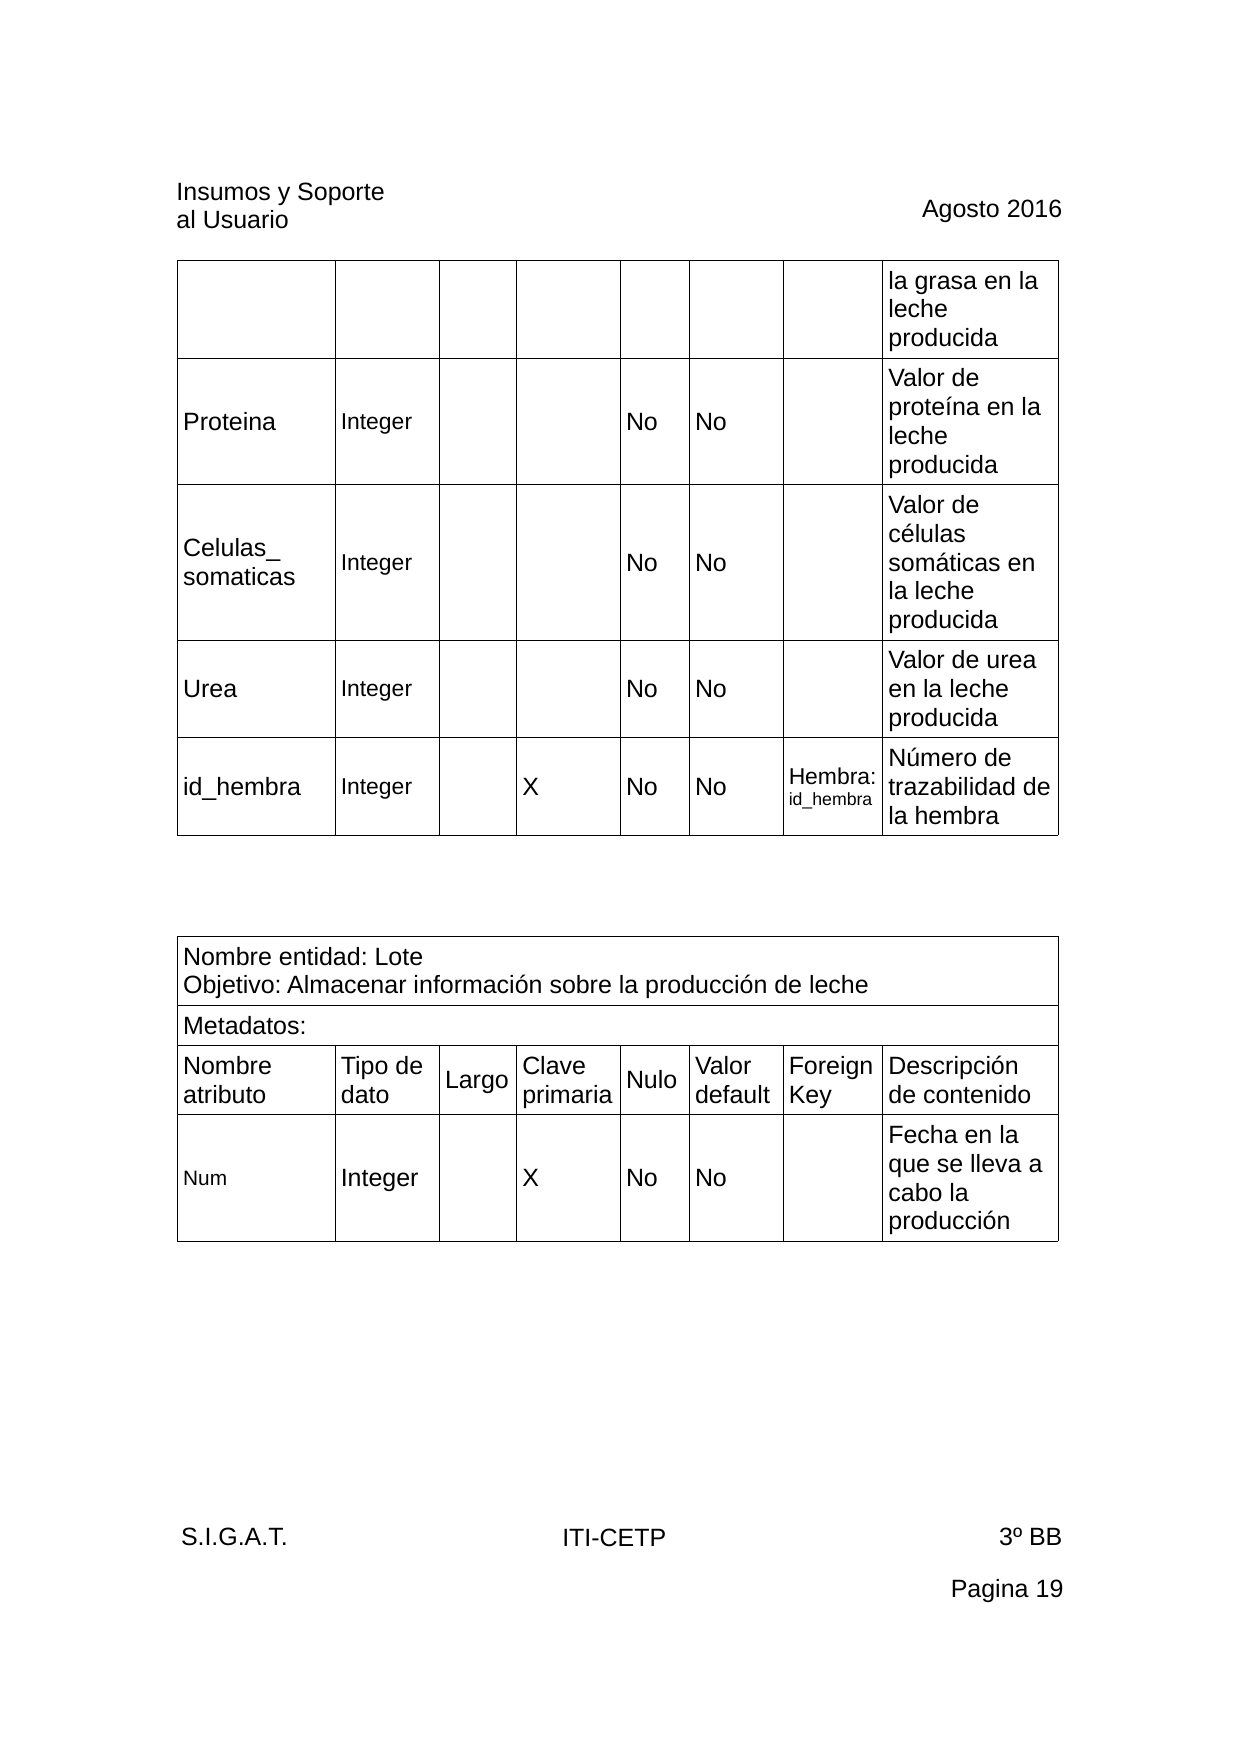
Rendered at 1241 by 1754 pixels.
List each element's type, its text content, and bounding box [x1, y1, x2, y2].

table_cell [784, 641, 882, 737]
table_cell Foreign Key [784, 1046, 882, 1114]
table_cell No [621, 359, 689, 484]
table_cell Nulo [621, 1046, 689, 1114]
table_cell Integer [336, 738, 439, 835]
table_cell No [621, 1115, 689, 1241]
table_cell No [690, 485, 783, 639]
table_cell [784, 1115, 882, 1241]
table_cell No [621, 641, 689, 737]
table_cell No [690, 1115, 783, 1241]
table_cell [440, 641, 516, 737]
table_cell No [621, 485, 689, 639]
table_cell [784, 359, 882, 484]
table_cell No [621, 738, 689, 835]
table_cell Integer [336, 1115, 439, 1241]
table_cell Num [178, 1115, 335, 1241]
table_cell Valor de urea en la leche producida [883, 641, 1058, 737]
table_cell Integer [336, 485, 439, 639]
table_cell Número de trazabilidad de la hembra [883, 738, 1058, 835]
table_cell No [690, 359, 783, 484]
table_cell Largo [440, 1046, 516, 1114]
table_cell X [517, 1115, 620, 1241]
table_cell [621, 261, 689, 358]
table_header Nombre entidad: Lote Objetivo: Almacenar información sobre la producción de leche [178, 937, 1058, 1005]
table_cell No [690, 641, 783, 737]
table_cell Proteina [178, 359, 335, 484]
table_cell Tipo de dato [336, 1046, 439, 1114]
table_cell Urea [178, 641, 335, 737]
table_cell [784, 261, 882, 358]
table_cell Fecha en la que se lleva a cabo la producción [883, 1115, 1058, 1241]
table_cell id_hembra [178, 738, 335, 835]
table_cell [440, 359, 516, 484]
table_cell Clave primaria [517, 1046, 620, 1114]
table_cell X [517, 738, 620, 835]
table_cell Metadatos: [178, 1006, 1058, 1045]
table_cell Nombre atributo [178, 1046, 335, 1114]
table_cell [440, 1115, 516, 1241]
table_cell [178, 261, 335, 358]
table_cell la grasa en la leche producida [883, 261, 1058, 358]
table_cell [517, 359, 620, 484]
table_cell [440, 261, 516, 358]
table_cell [336, 261, 439, 358]
table_cell Valor de células somáticas en la leche producida [883, 485, 1058, 639]
table_cell Integer [336, 641, 439, 737]
table_cell Valor de proteína en la leche producida [883, 359, 1058, 484]
table_cell Descripción de contenido [883, 1046, 1058, 1114]
table_cell [690, 261, 783, 358]
table_cell [517, 485, 620, 639]
table_cell Valor default [690, 1046, 783, 1114]
table_cell [784, 485, 882, 639]
table_cell [440, 738, 516, 835]
table_cell [517, 641, 620, 737]
table_cell [517, 261, 620, 358]
table_cell Hembra: id_hembra [784, 738, 882, 835]
table_cell [440, 485, 516, 639]
table_cell Integer [336, 359, 439, 484]
table_cell No [690, 738, 783, 835]
table_cell Celulas_ somaticas [178, 485, 335, 639]
